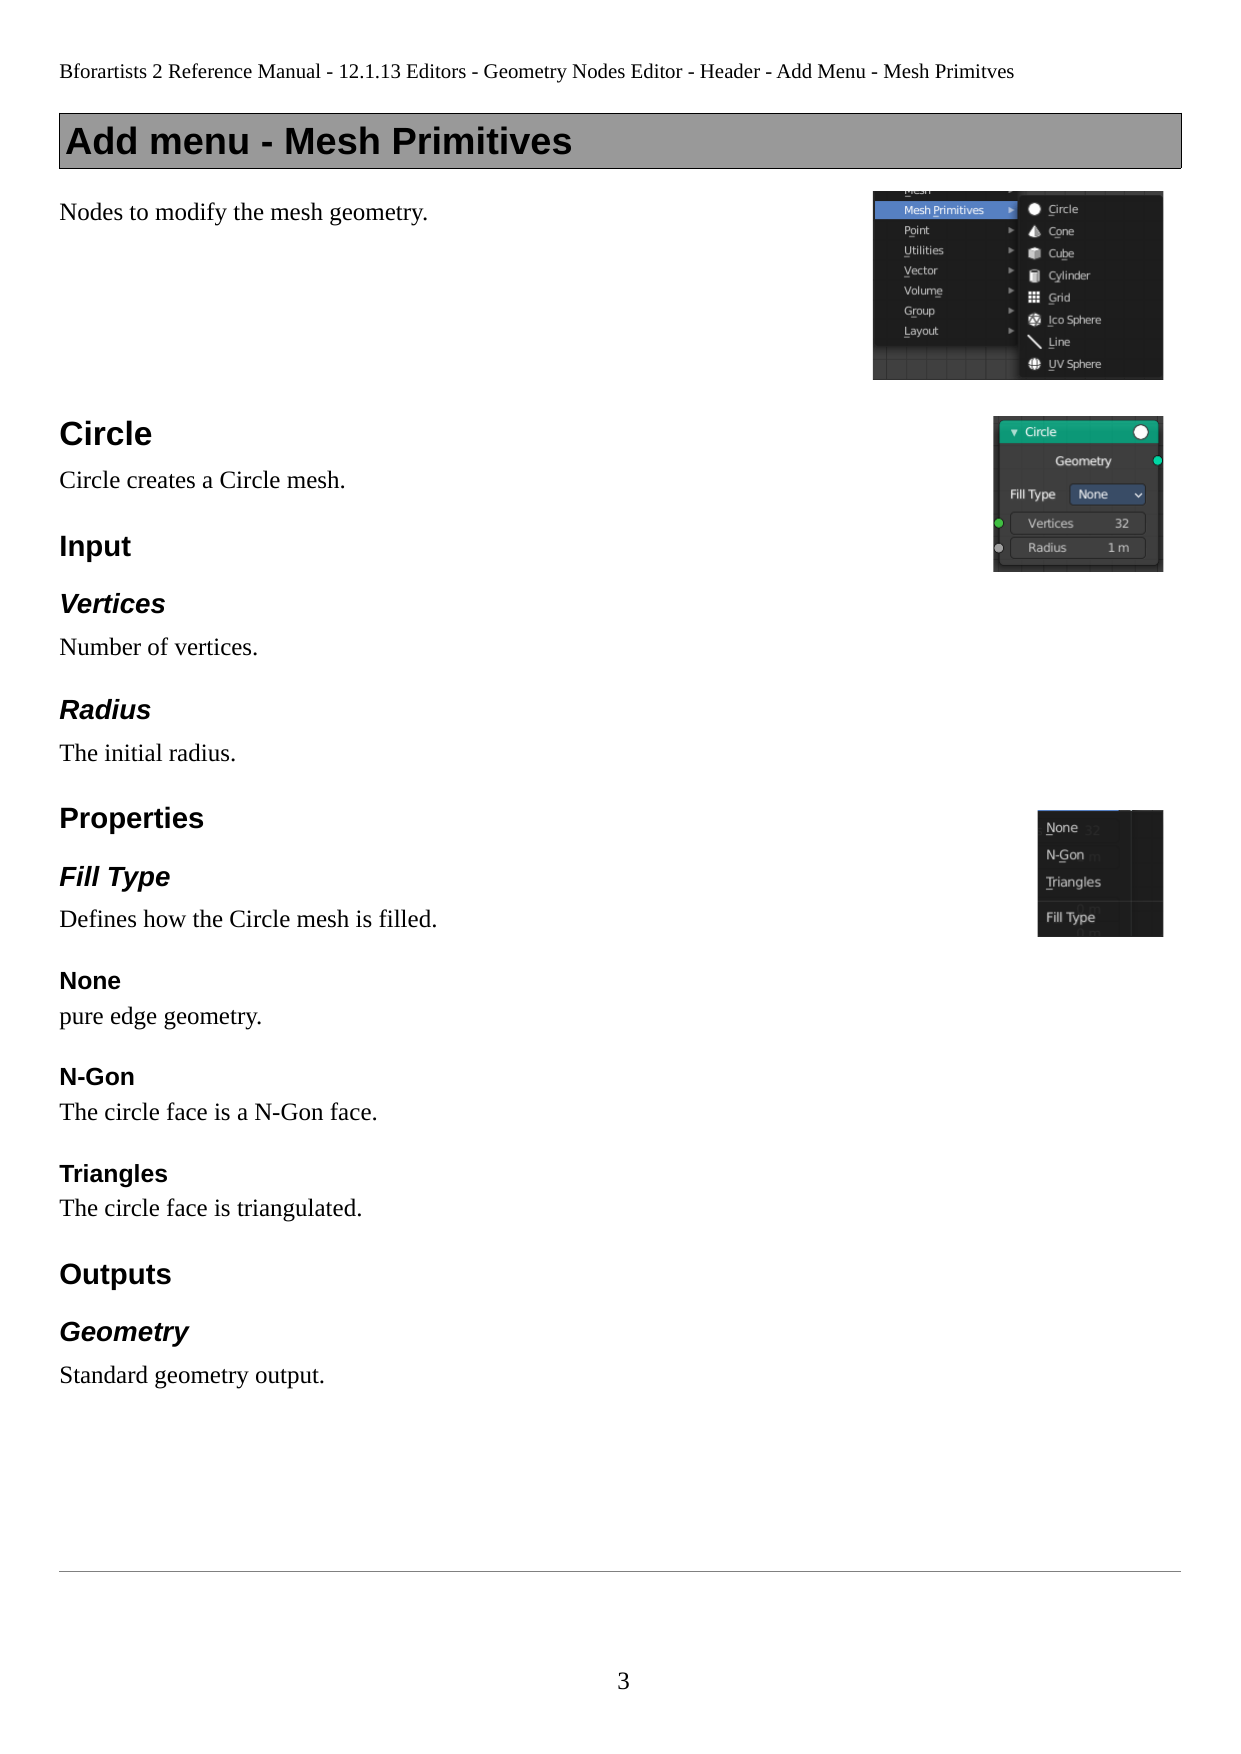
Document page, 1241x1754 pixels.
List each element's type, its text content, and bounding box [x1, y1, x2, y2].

picture [872, 191, 1164, 380]
text The circle face is a N-Gon face. [59, 1097, 1181, 1126]
picture [1037, 810, 1164, 937]
subtitle Circle [59, 414, 1181, 452]
text The circle face is triangulated. [59, 1193, 1181, 1222]
subtitle Outputs [59, 1257, 1181, 1291]
text Standard geometry output. [59, 1360, 1181, 1389]
subtitle None [59, 966, 1181, 994]
text Nodes to modify the mesh geometry. [59, 197, 872, 225]
subtitle [1164, 860, 1181, 892]
text Defines how the Circle mesh is filled. [59, 904, 1037, 933]
text The initial radius. [59, 738, 1181, 766]
table_header Add menu - Mesh Primitives [60, 114, 1181, 168]
subtitle Geometry [59, 1316, 1181, 1348]
text pure edge geometry. [59, 1001, 1181, 1029]
subtitle N-Gon [59, 1062, 1181, 1091]
picture [993, 416, 1164, 572]
subtitle Input [59, 528, 993, 562]
subtitle [1164, 528, 1181, 562]
subtitle Triangles [59, 1159, 1181, 1187]
subtitle Fill Type [59, 860, 1037, 892]
subtitle Properties [59, 801, 1181, 835]
text Circle creates a Circle mesh. [59, 465, 993, 494]
text Number of vertices. [59, 632, 1181, 660]
subtitle Vertices [59, 587, 1181, 619]
subtitle Radius [59, 693, 1181, 725]
